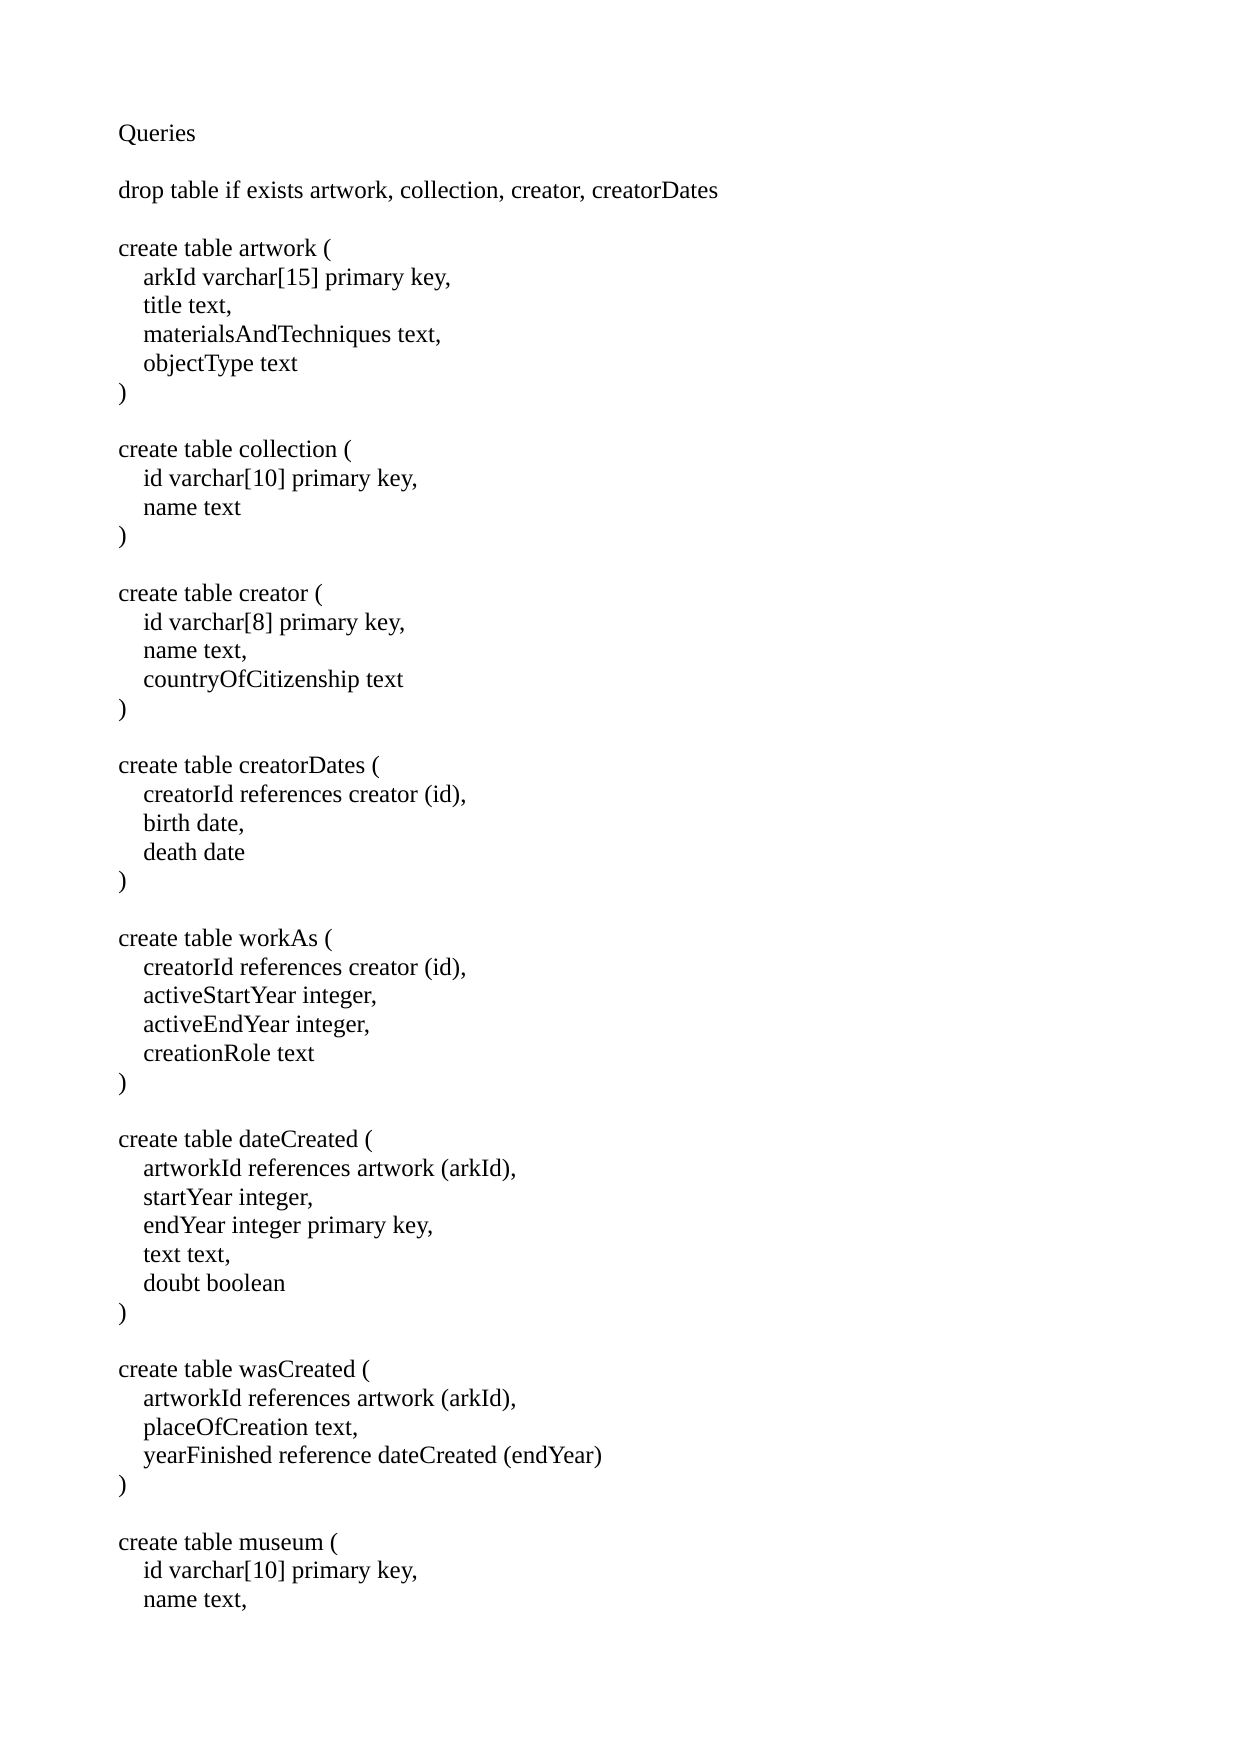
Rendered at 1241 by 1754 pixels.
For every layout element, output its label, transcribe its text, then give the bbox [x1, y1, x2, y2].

text create table museum ( [118, 1527, 1122, 1556]
text id varchar[10] primary key, [118, 463, 1122, 492]
text Queries [118, 118, 1122, 147]
text ) [118, 866, 1122, 894]
text activeStartYear integer, [118, 981, 1122, 1009]
text ) [118, 1469, 1122, 1498]
text name text [118, 492, 1122, 521]
text create table creator ( [118, 578, 1122, 607]
text creationRole text [118, 1038, 1122, 1067]
text create table dateCreated ( [118, 1124, 1122, 1153]
text create table workAs ( [118, 923, 1122, 952]
text create table creatorDates ( [118, 751, 1122, 779]
text artworkId references artwork (arkId), [118, 1153, 1122, 1182]
text death date [118, 837, 1122, 866]
text startYear integer, [118, 1182, 1122, 1211]
text creatorId references creator (id), [118, 779, 1122, 808]
text create table wasCreated ( [118, 1354, 1122, 1383]
text id varchar[8] primary key, [118, 607, 1122, 636]
text text text, [118, 1239, 1122, 1268]
text countryOfCitizenship text [118, 664, 1122, 693]
text ) [118, 377, 1122, 406]
text doubt boolean [118, 1268, 1122, 1297]
text objectType text [118, 348, 1122, 377]
text ) [118, 1067, 1122, 1096]
text yearFinished reference dateCreated (endYear) [118, 1441, 1122, 1469]
text ) [118, 521, 1122, 549]
text activeEndYear integer, [118, 1009, 1122, 1038]
text placeOfCreation text, [118, 1412, 1122, 1441]
text create table artwork ( [118, 233, 1122, 262]
text id varchar[10] primary key, [118, 1556, 1122, 1584]
text name text, [118, 636, 1122, 664]
text ) [118, 1297, 1122, 1326]
text title text, [118, 291, 1122, 319]
text materialsAndTechniques text, [118, 319, 1122, 348]
text birth date, [118, 808, 1122, 837]
text artworkId references artwork (arkId), [118, 1383, 1122, 1412]
text name text, [118, 1584, 1122, 1613]
text endYear integer primary key, [118, 1211, 1122, 1239]
text drop table if exists artwork, collection, creator, creatorDates [118, 176, 1122, 204]
text create table collection ( [118, 434, 1122, 463]
text creatorId references creator (id), [118, 952, 1122, 981]
text ) [118, 693, 1122, 722]
text arkId varchar[15] primary key, [118, 262, 1122, 291]
